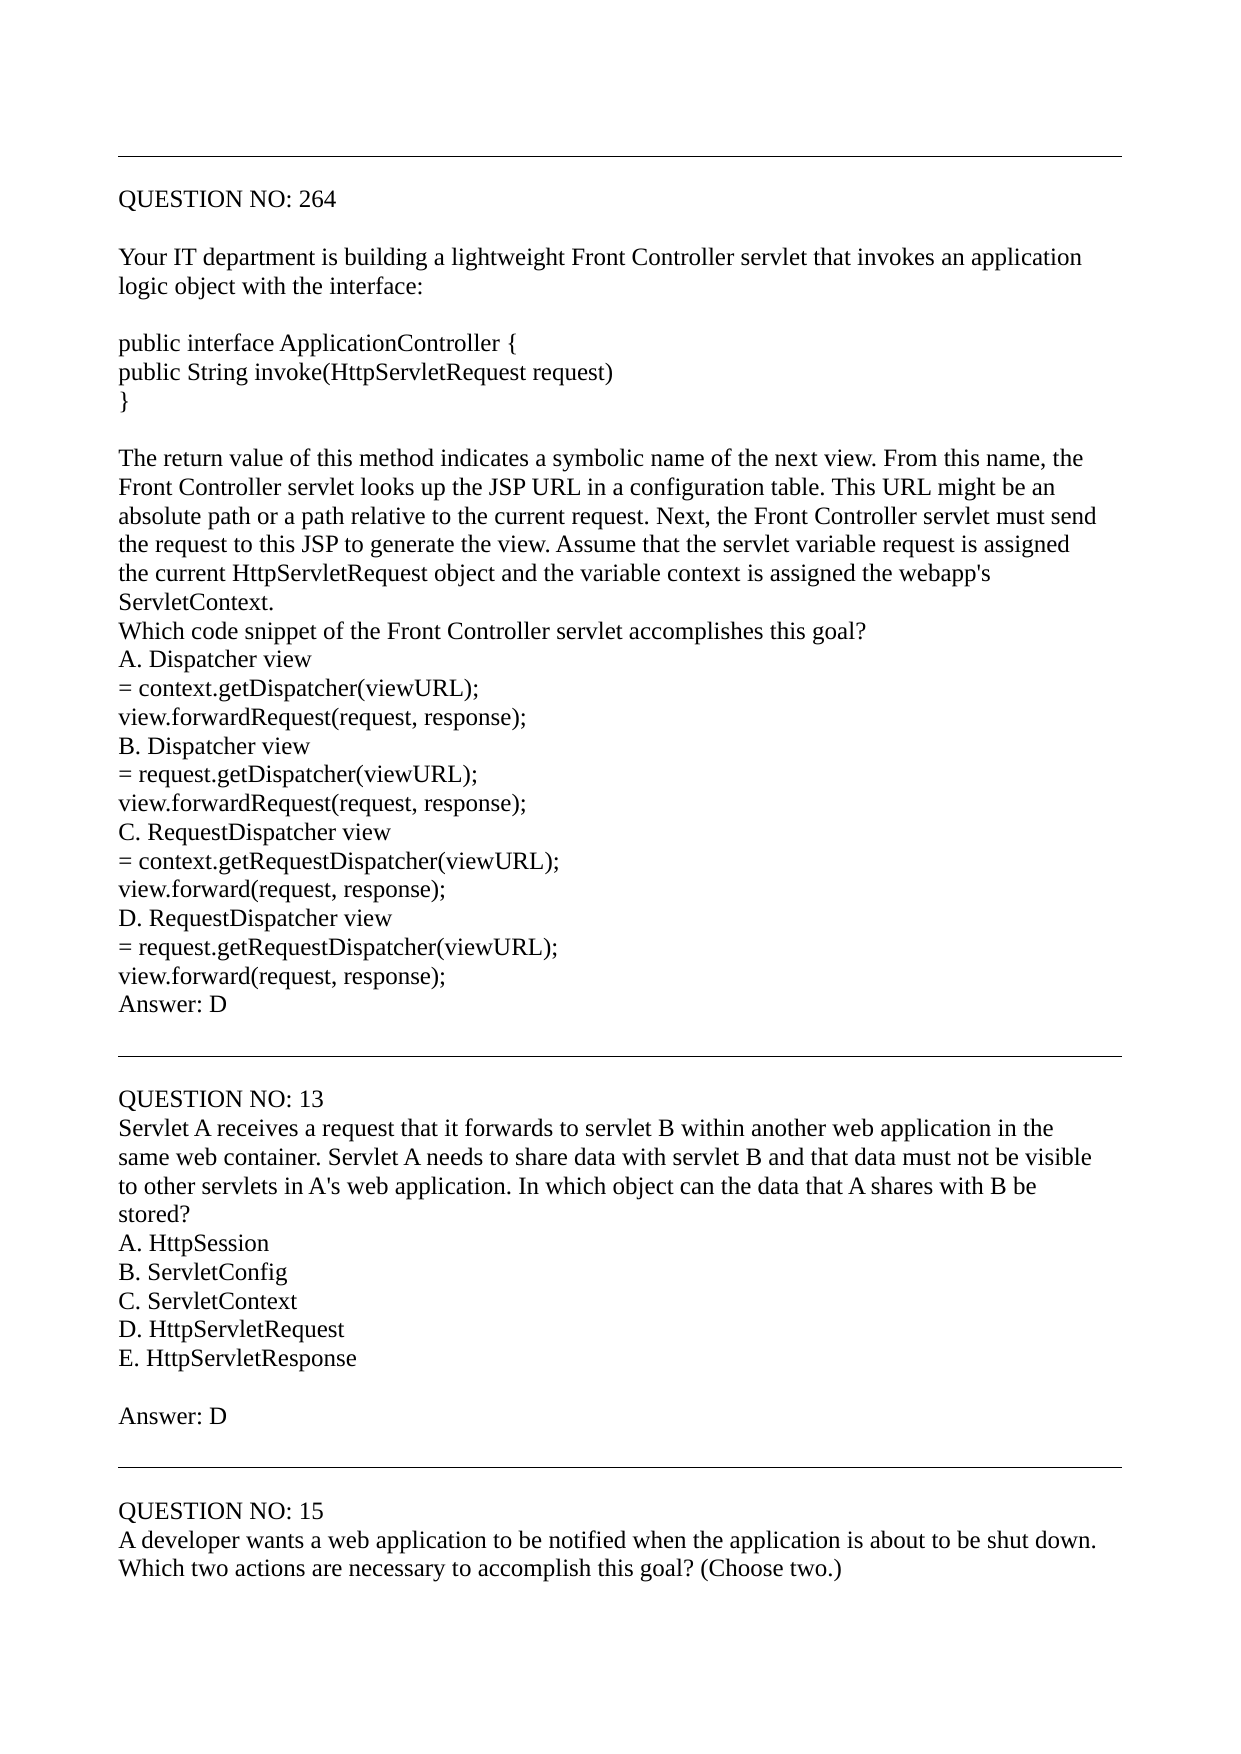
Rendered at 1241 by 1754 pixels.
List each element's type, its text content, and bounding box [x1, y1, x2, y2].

text = context.getRequestDispatcher(viewURL); [118, 846, 1122, 874]
text logic object with the interface: [118, 271, 1122, 299]
text public String invoke(HttpServletRequest request) [118, 357, 1122, 386]
text } [118, 386, 1122, 414]
text Servlet A receives a request that it forwards to servlet B within another web application in the [118, 1113, 1122, 1142]
text the request to this JSP to generate the view. Assume that the servlet variable request is assigned [118, 529, 1122, 558]
text B. ServletConfig [118, 1257, 1122, 1286]
text D. RequestDispatcher view [118, 903, 1122, 932]
text Front Controller servlet looks up the JSP URL in a configuration table. This URL might be an [118, 472, 1122, 501]
text A developer wants a web application to be notified when the application is about to be shut down. [118, 1525, 1122, 1553]
text C. RequestDispatcher view [118, 817, 1122, 846]
text = request.getDispatcher(viewURL); [118, 759, 1122, 788]
text same web container. Servlet A needs to share data with servlet B and that data must not be visible [118, 1142, 1122, 1171]
text Answer: D [118, 989, 1122, 1018]
text ServletContext. [118, 587, 1122, 616]
text C. ServletContext [118, 1286, 1122, 1314]
text D. HttpServletRequest [118, 1314, 1122, 1343]
text A. Dispatcher view [118, 644, 1122, 673]
text to other servlets in A's web application. In which object can the data that A shares with B be [118, 1171, 1122, 1199]
text absolute path or a path relative to the current request. Next, the Front Controller servlet must send [118, 501, 1122, 529]
text QUESTION NO: 264 [118, 184, 1122, 213]
text A. HttpSession [118, 1228, 1122, 1257]
text = context.getDispatcher(viewURL); [118, 673, 1122, 702]
text public interface ApplicationController { [118, 328, 1122, 357]
text view.forwardRequest(request, response); [118, 702, 1122, 731]
text The return value of this method indicates a symbolic name of the next view. From this name, the [118, 443, 1122, 472]
text view.forwardRequest(request, response); [118, 788, 1122, 817]
text E. HttpServletResponse [118, 1343, 1122, 1372]
text QUESTION NO: 13 [118, 1084, 1122, 1113]
text stored? [118, 1199, 1122, 1228]
text view.forward(request, response); [118, 874, 1122, 903]
text QUESTION NO: 15 [118, 1496, 1122, 1525]
text the current HttpServletRequest object and the variable context is assigned the webapp's [118, 558, 1122, 587]
text B. Dispatcher view [118, 731, 1122, 759]
text Which two actions are necessary to accomplish this goal? (Choose two.) [118, 1553, 1122, 1582]
text Which code snippet of the Front Controller servlet accomplishes this goal? [118, 616, 1122, 644]
text Your IT department is building a lightweight Front Controller servlet that invokes an application [118, 242, 1122, 271]
text Answer: D [118, 1401, 1122, 1429]
text view.forward(request, response); [118, 961, 1122, 989]
text = request.getRequestDispatcher(viewURL); [118, 932, 1122, 961]
